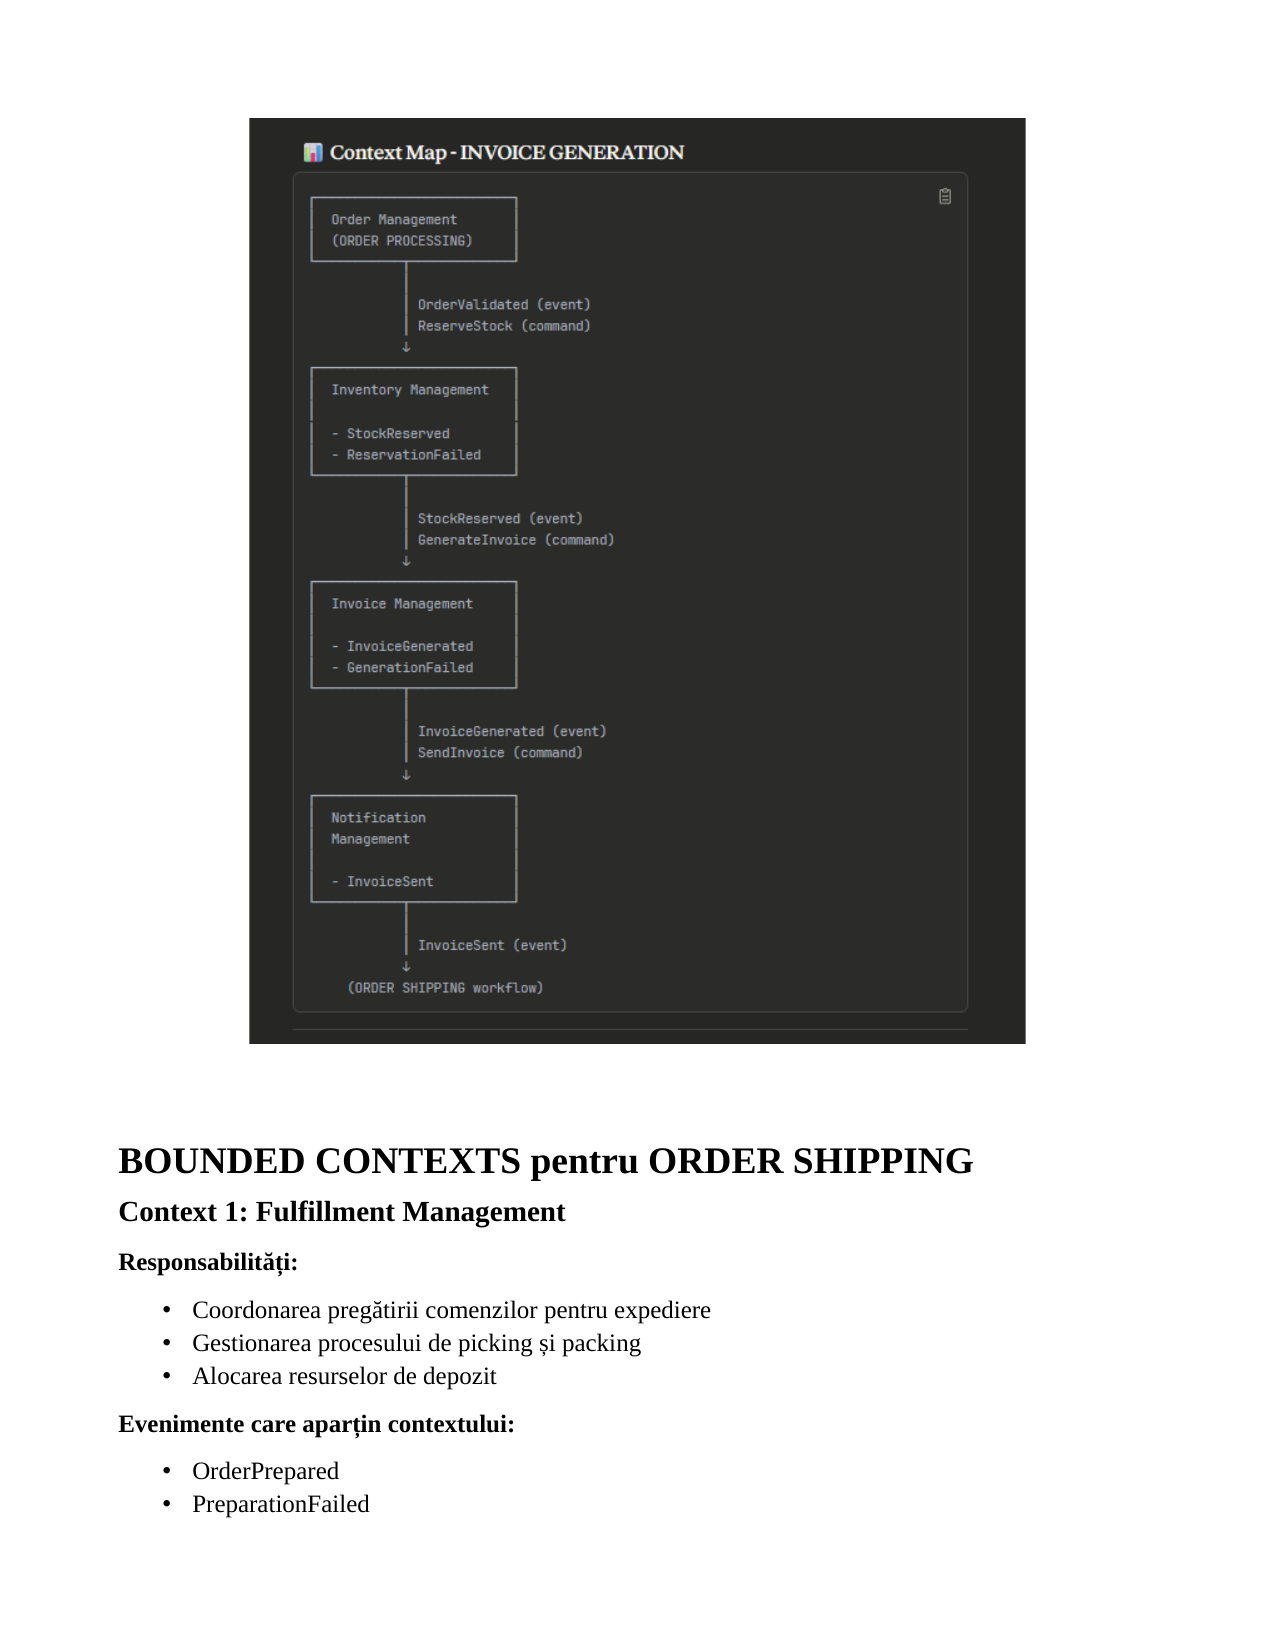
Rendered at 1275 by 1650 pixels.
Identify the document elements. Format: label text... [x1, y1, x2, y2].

list Gestionarea procesului de picking și packing [162, 1328, 1157, 1357]
text Evenimente care aparțin contextului: [118, 1409, 1157, 1437]
subtitle Context 1: Fulfillment Management [118, 1194, 1157, 1228]
subtitle BOUNDED CONTEXTS pentru ORDER SHIPPING [118, 1139, 1157, 1182]
list Alocarea resurselor de depozit [162, 1361, 1157, 1390]
picture [249, 118, 1026, 1044]
list Coordonarea pregătirii comenzilor pentru expediere [162, 1295, 1157, 1324]
text Responsabilități: [118, 1247, 1157, 1276]
list PreparationFailed [162, 1489, 1157, 1518]
list OrderPrepared [162, 1456, 1157, 1485]
